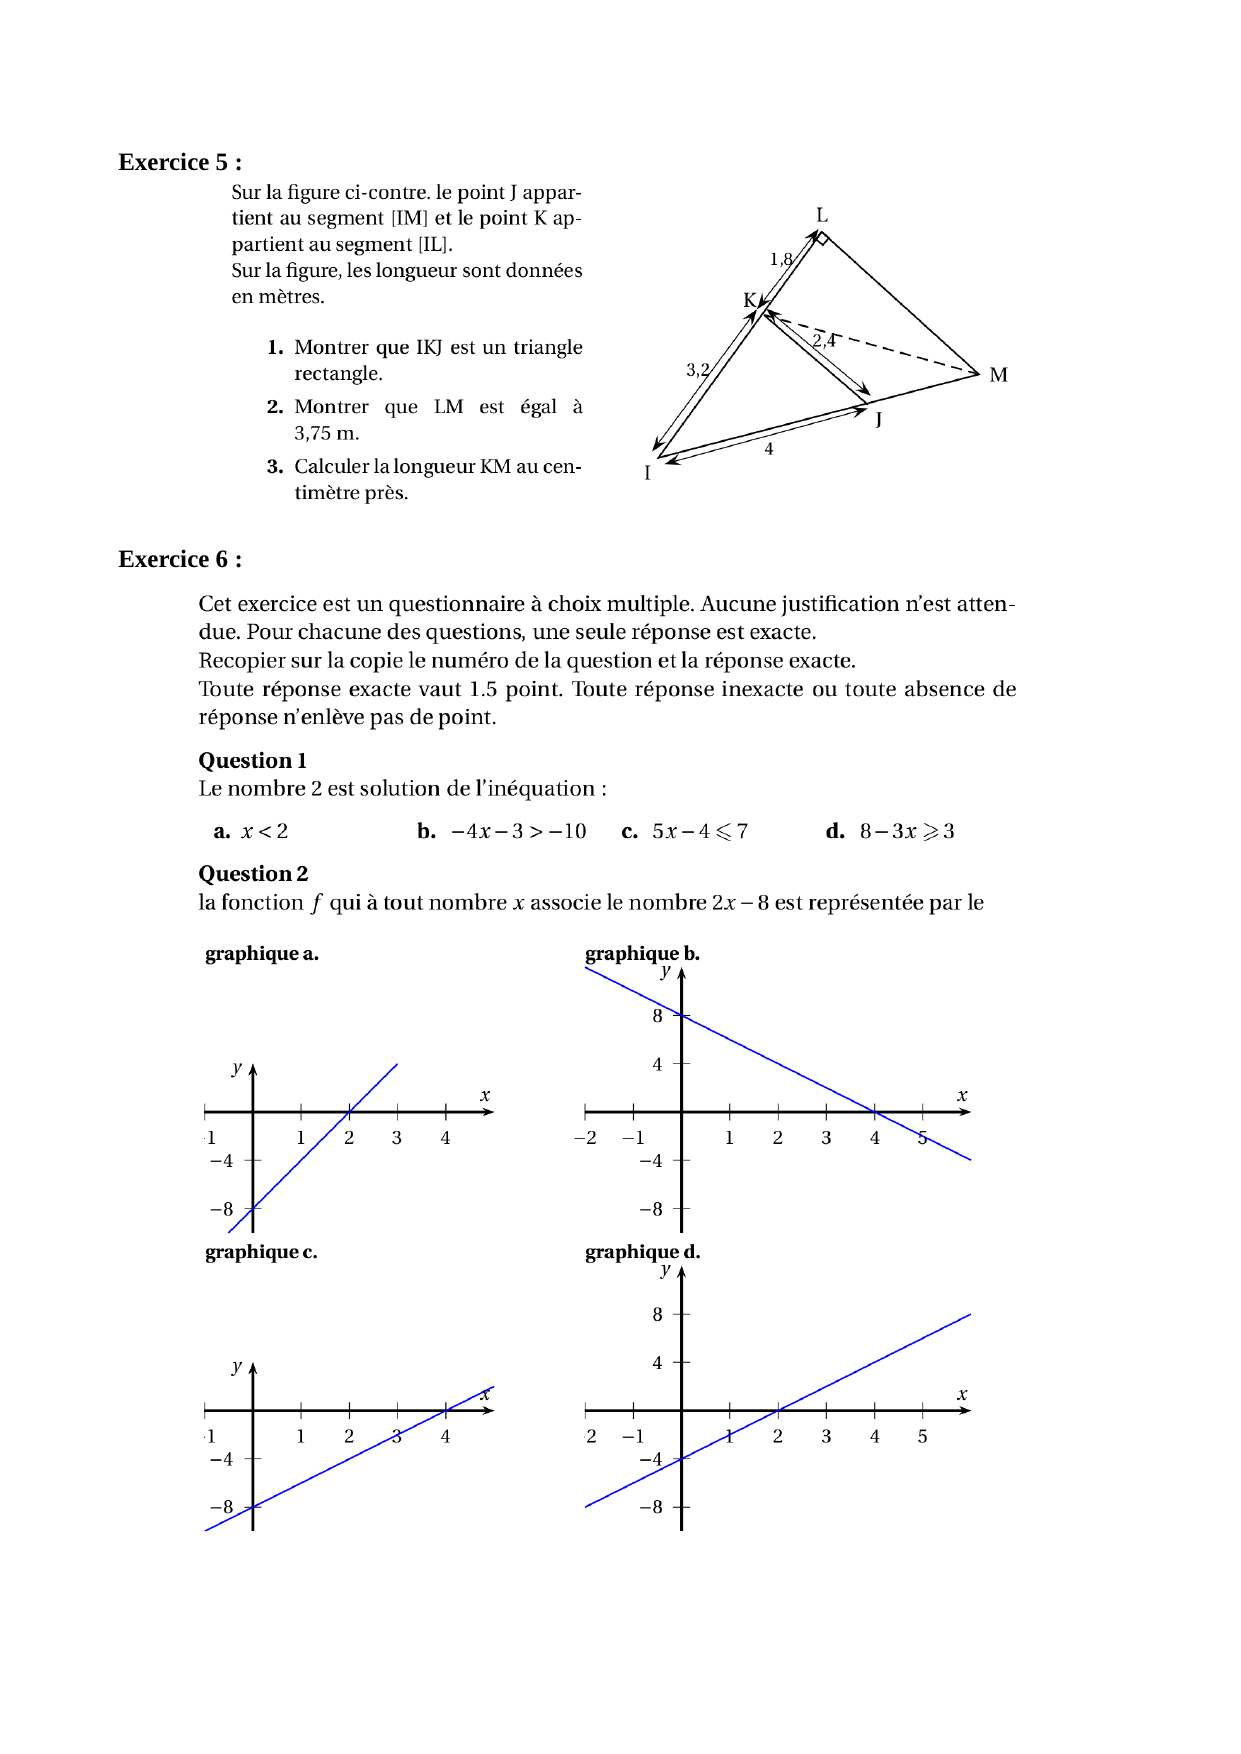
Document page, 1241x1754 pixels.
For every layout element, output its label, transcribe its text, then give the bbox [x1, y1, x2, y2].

text Exercice 5 : [118, 147, 1122, 176]
picture [224, 175, 1016, 516]
text Exercice 6 : [118, 544, 1122, 573]
picture [185, 586, 1026, 1540]
